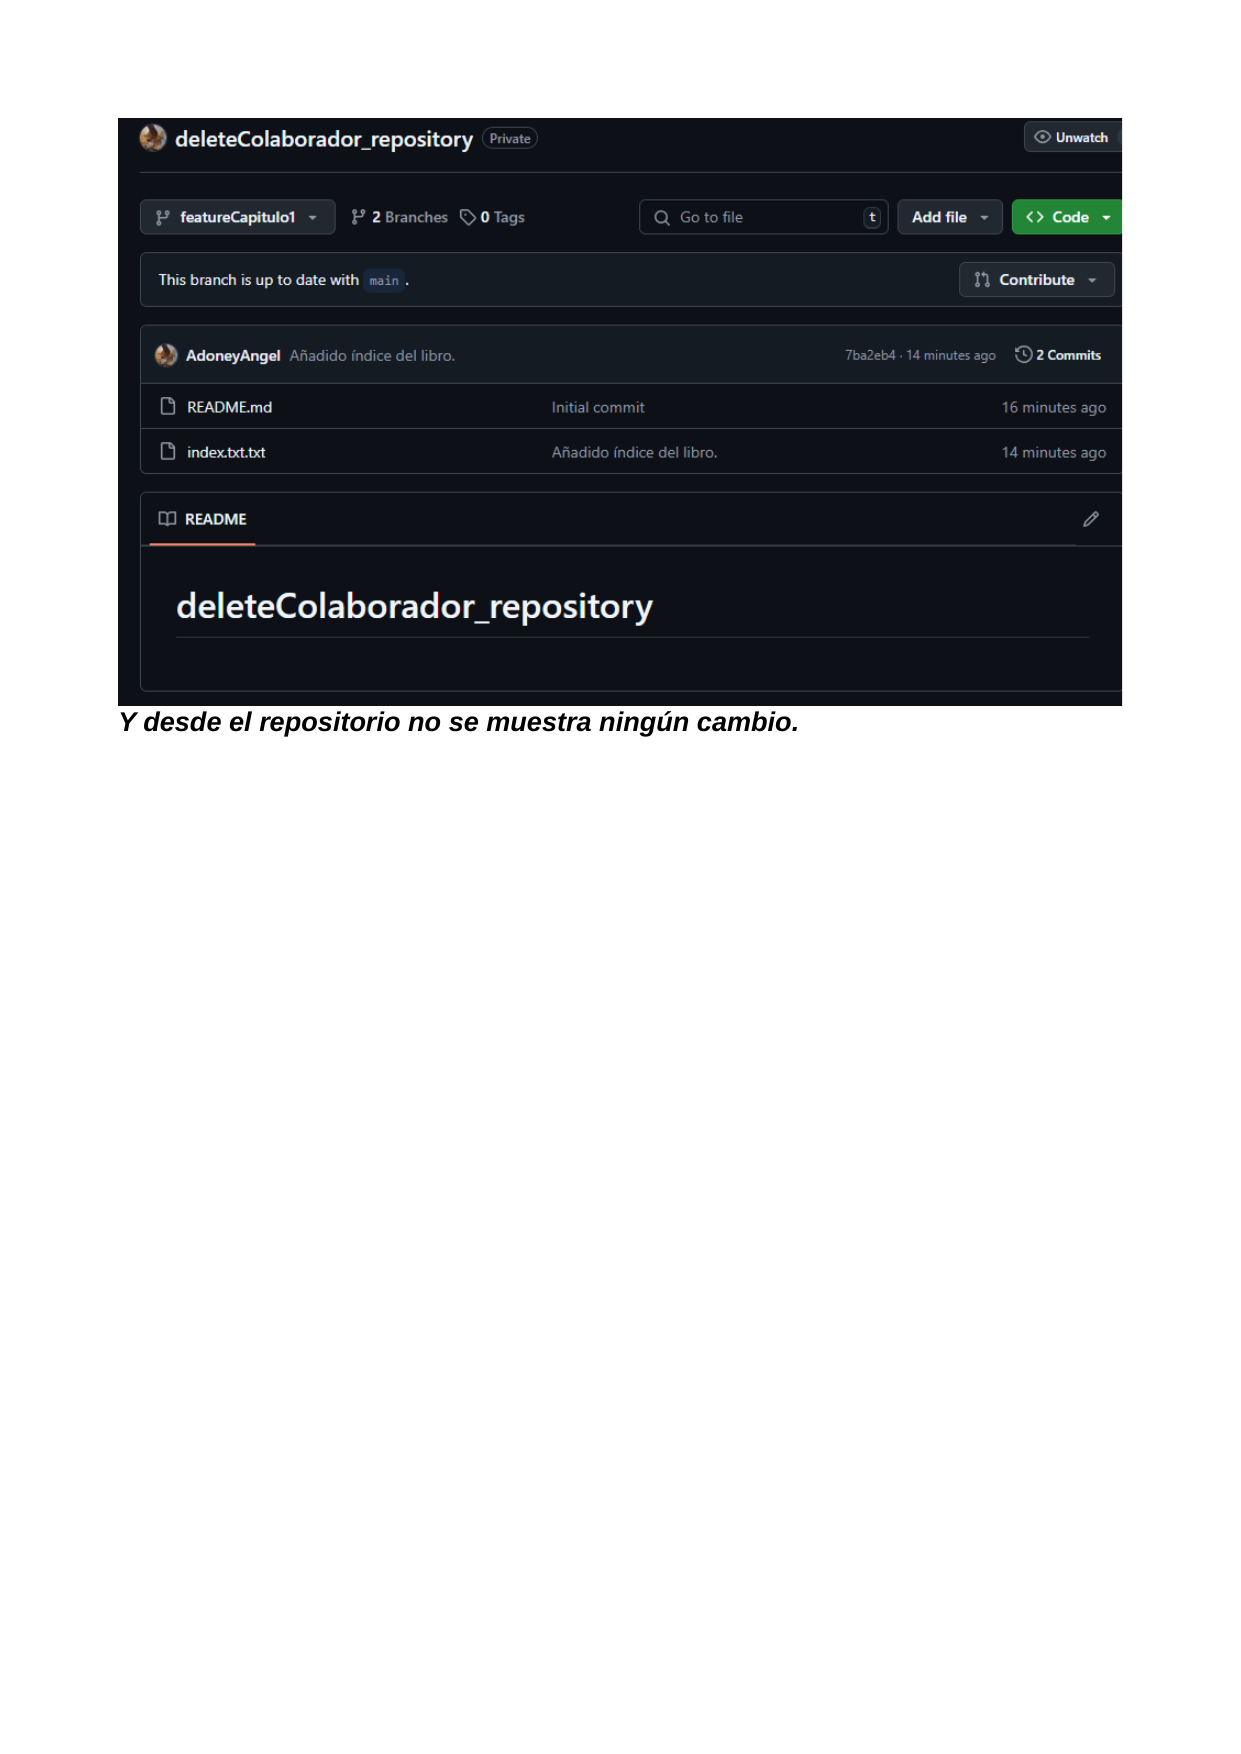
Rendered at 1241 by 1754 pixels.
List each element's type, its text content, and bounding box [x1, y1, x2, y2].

picture [118, 118, 1123, 706]
subtitle Y desde el repositorio no se muestra ningún cambio. [118, 706, 1122, 737]
